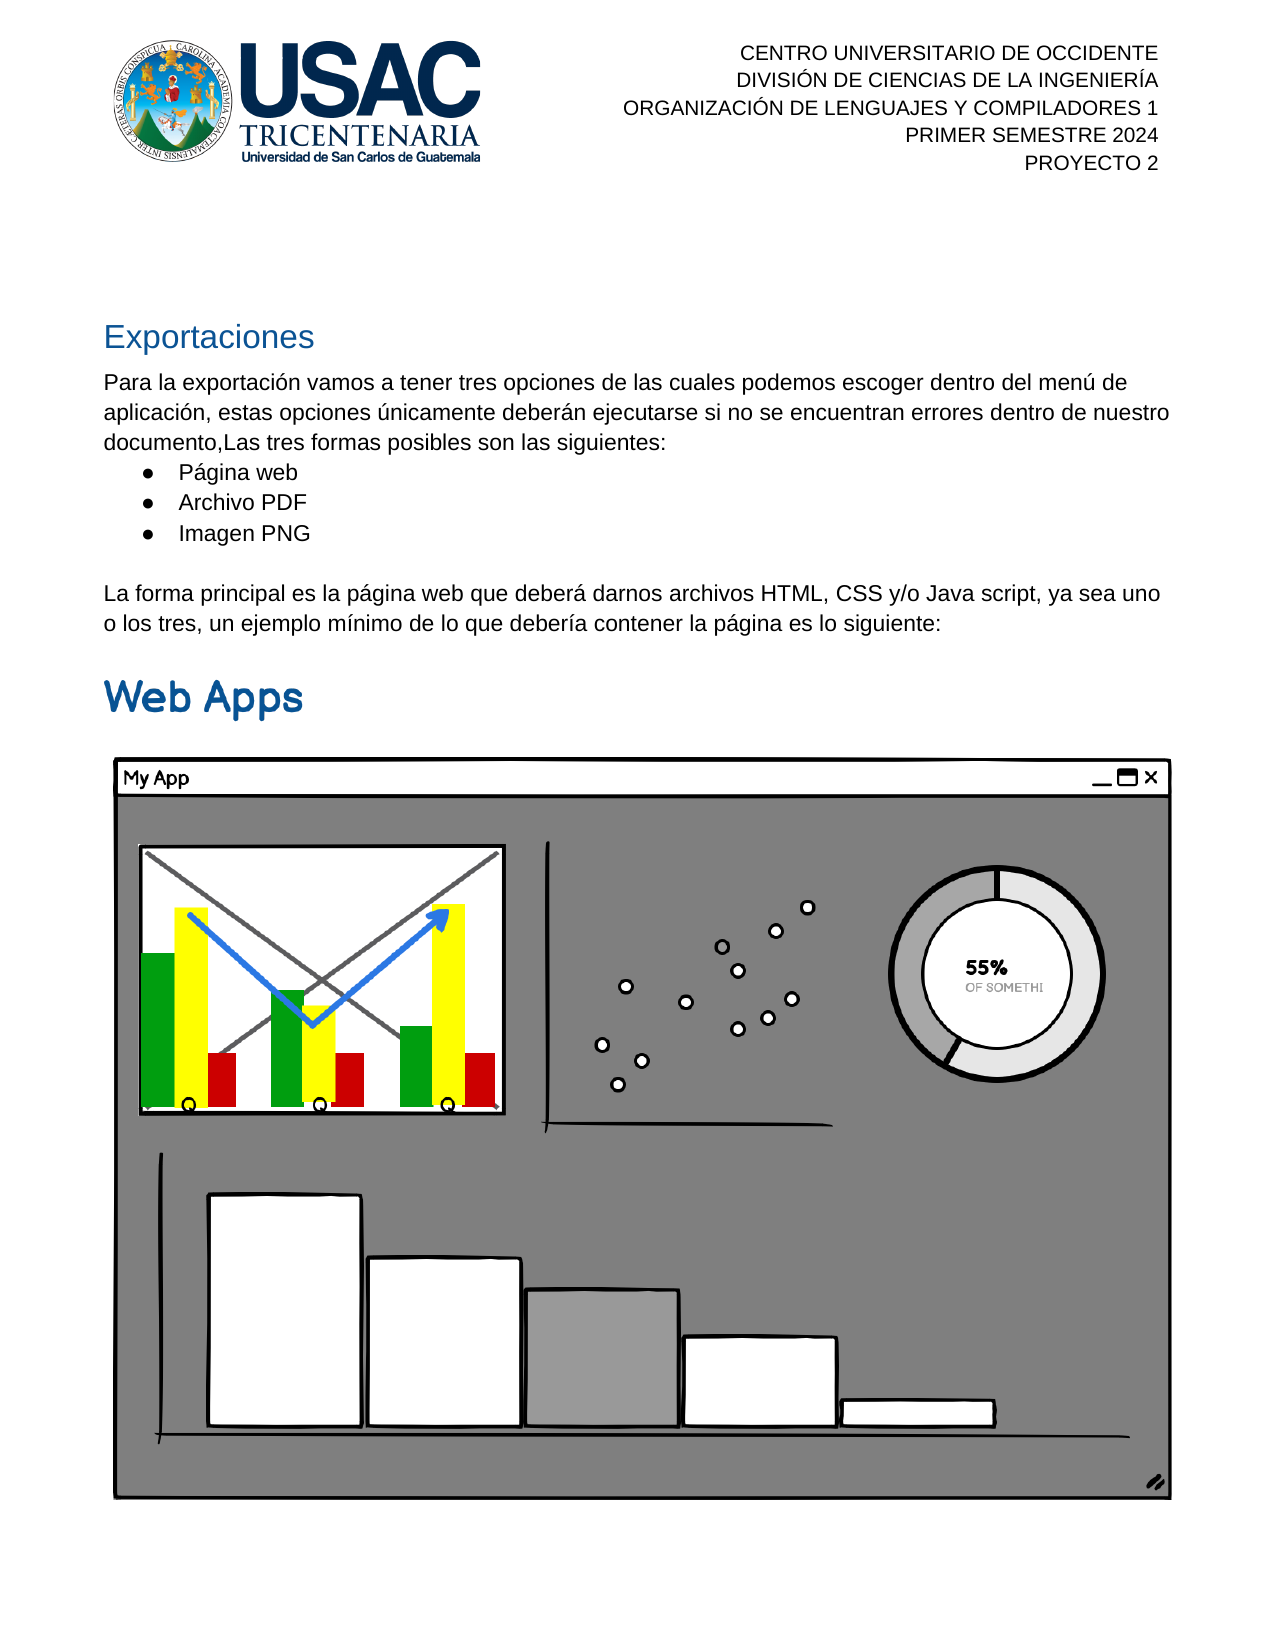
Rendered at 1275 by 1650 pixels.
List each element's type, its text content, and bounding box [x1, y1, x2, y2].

text La forma principal es la página web que deberá darnos archivos HTML, CSS y/o Java script, ya sea uno o los tres, un ejemplo mínimo de lo que debería contener la página es lo siguiente: [103, 580, 1172, 636]
list Página web [141, 459, 1172, 485]
picture [113, 40, 481, 162]
picture [103, 670, 1172, 1500]
subtitle Exportaciones [103, 317, 1172, 356]
list Archivo PDF [141, 489, 1172, 516]
list Imagen PNG [141, 519, 1172, 546]
text Para la exportación vamos a tener tres opciones de las cuales podemos escoger dentro del menú de aplicación, estas opciones únicamente deberán ejecutarse si no se encuentran errores dentro de nuestro documento,Las tres formas posibles son las siguientes: [103, 368, 1172, 455]
